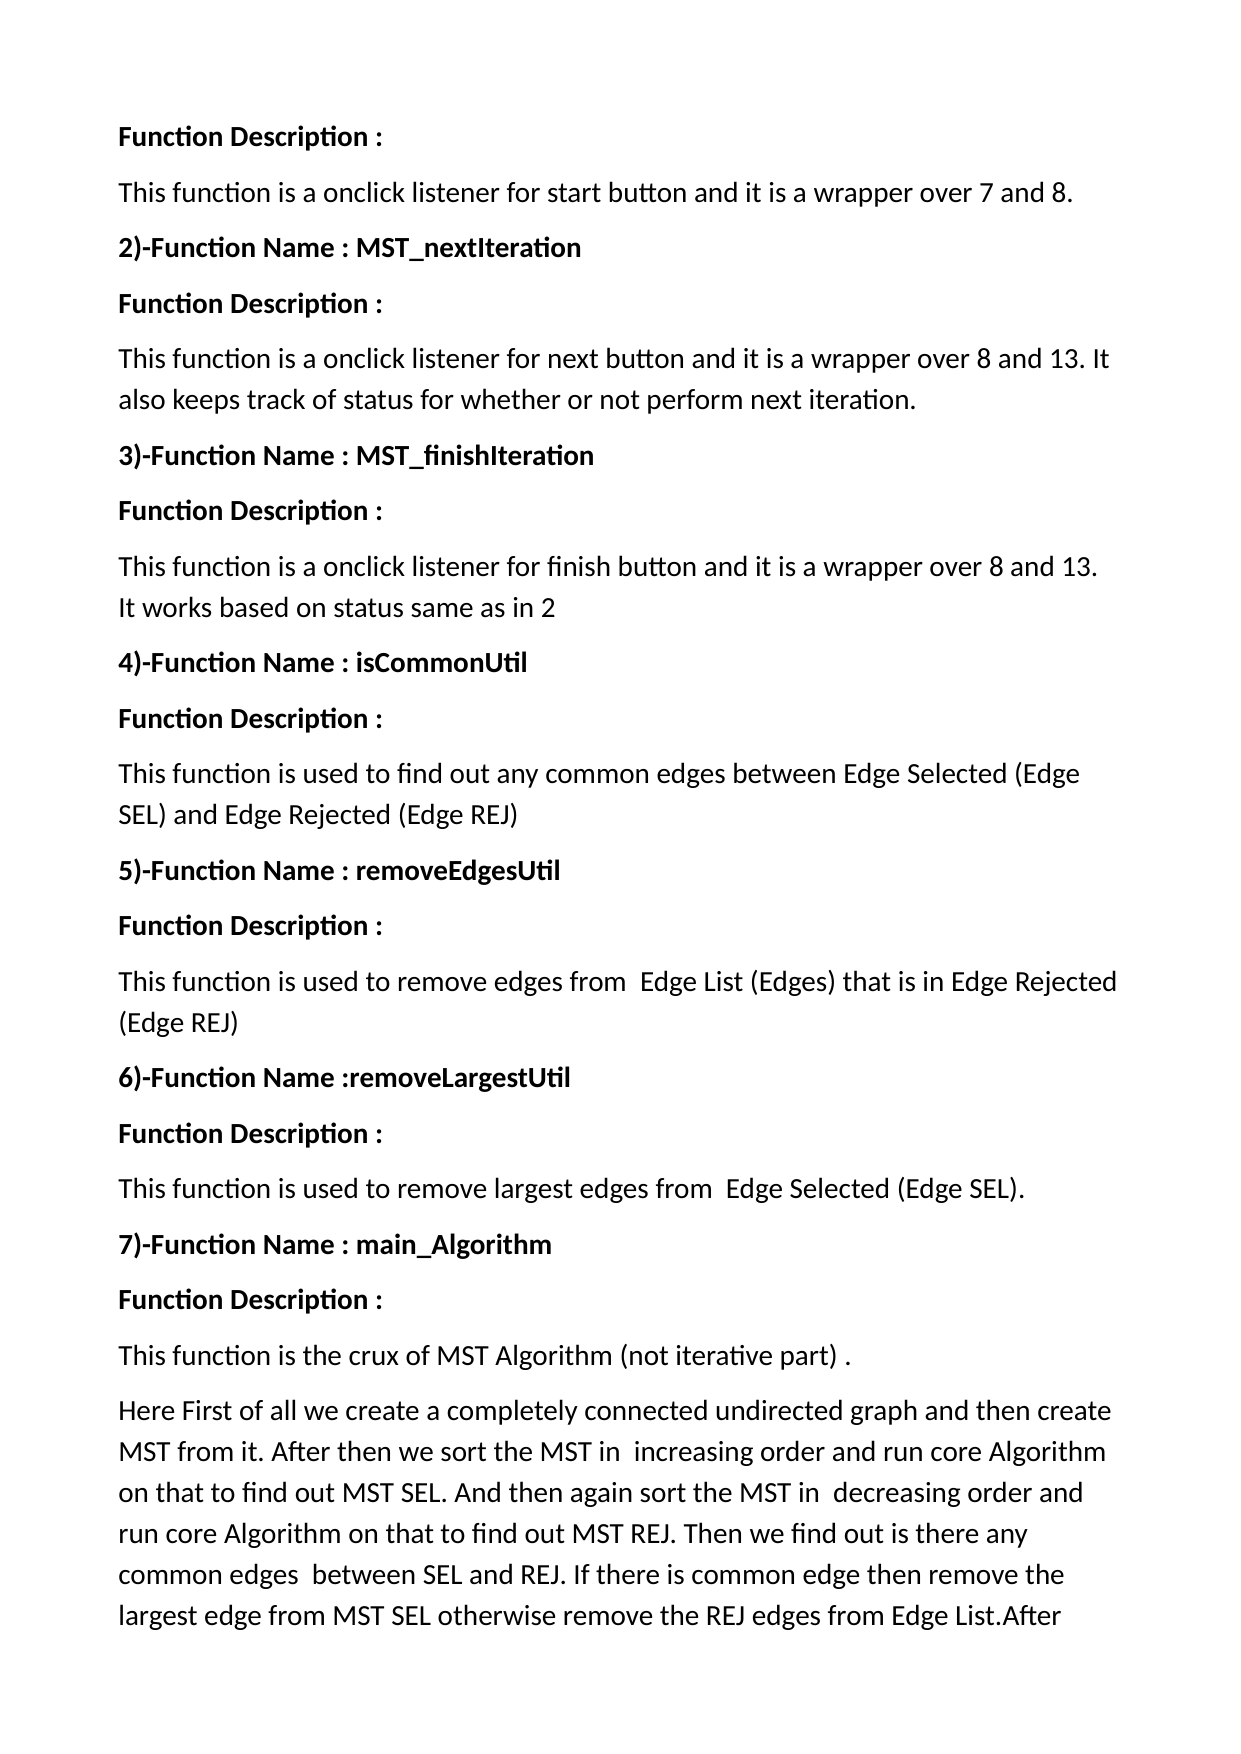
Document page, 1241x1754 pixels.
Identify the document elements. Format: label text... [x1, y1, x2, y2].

text Function Description : [118, 492, 1122, 528]
text 7)-Function Name : main_Algorithm [118, 1226, 1122, 1261]
text 6)-Function Name :removeLargestUtil [118, 1059, 1122, 1095]
text 2)-Function Name : MST_nextIteration [118, 229, 1122, 265]
text 4)-Function Name : isCommonUtil [118, 644, 1122, 680]
text This function is a onclick listener for next button and it is a wrapper over 8 and 13. It also keeps track of status for whether or not perform next iteration. [118, 340, 1122, 417]
text 5)-Function Name : removeEdgesUtil [118, 852, 1122, 887]
text Function Description : [118, 118, 1122, 154]
text This function is used to remove edges from Edge List (Edges) that is in Edge Rejected (Edge REJ) [118, 963, 1122, 1039]
text This function is a onclick listener for finish button and it is a wrapper over 8 and 13. It works based on status same as in 2 [118, 548, 1122, 624]
text This function is used to find out any common edges between Edge Selected (Edge SEL) and Edge Rejected (Edge REJ) [118, 755, 1122, 832]
text This function is a onclick listener for start button and it is a wrapper over 7 and 8. [118, 174, 1122, 209]
text Function Description : [118, 1281, 1122, 1317]
text Function Description : [118, 907, 1122, 943]
text 3)-Function Name : MST_finishIteration [118, 437, 1122, 472]
text Here First of all we create a completely connected undirected graph and then create MST from it. After then we sort the MST in increasing order and run core Algorithm on that to find out MST SEL. And then again sort the MST in decreasing order and run core Algorithm on that to find out MST REJ. Then we find out is there any common edges between SEL and REJ. If there is common edge then remove the largest edge from MST SEL otherwise remove the REJ edges from Edge List.After [118, 1392, 1122, 1633]
text This function is the crux of MST Algorithm (not iterative part) . [118, 1337, 1122, 1372]
text Function Description : [118, 700, 1122, 735]
text Function Description : [118, 1115, 1122, 1150]
text Function Description : [118, 285, 1122, 320]
text This function is used to remove largest edges from Edge Selected (Edge SEL). [118, 1170, 1122, 1206]
